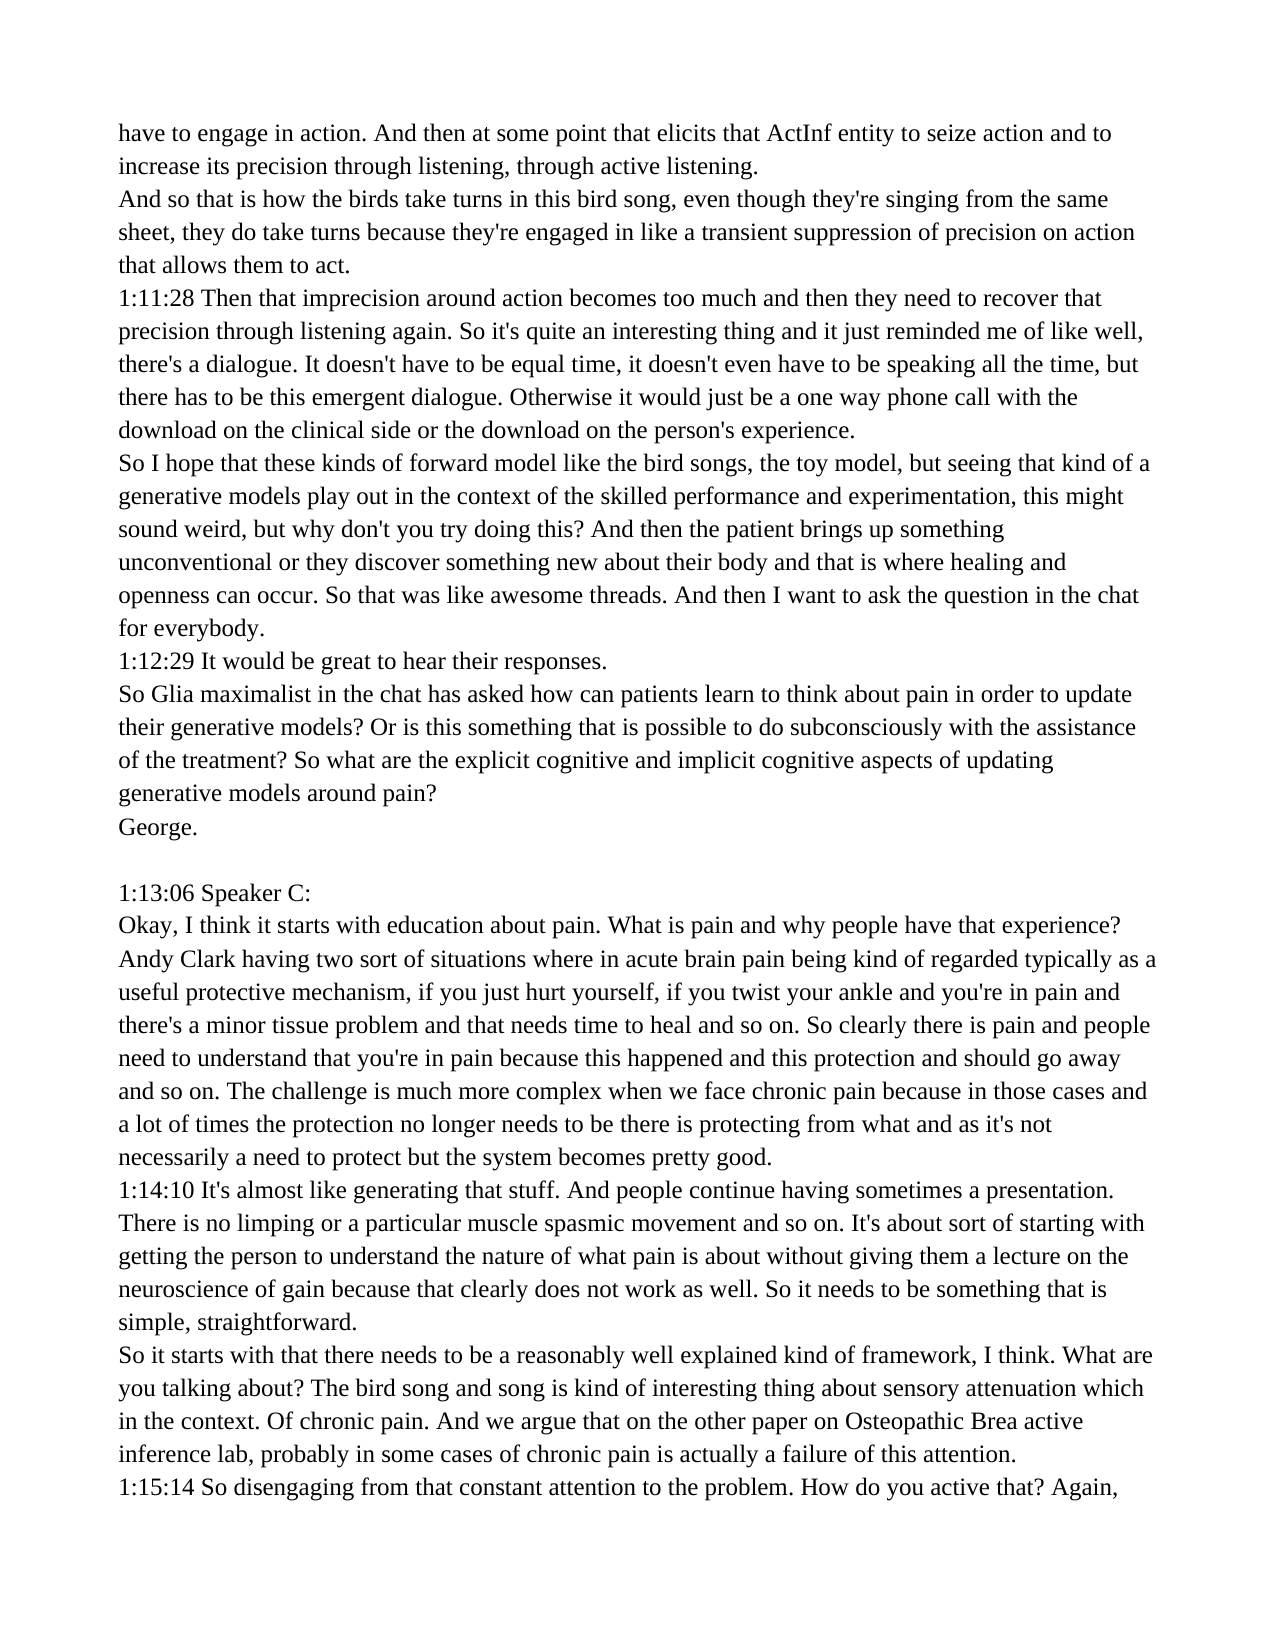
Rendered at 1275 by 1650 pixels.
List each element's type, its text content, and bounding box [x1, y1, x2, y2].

text have to engage in action. And then at some point that elicits that ActInf entity to seize action and to increase its precision through listening, through active listening. [118, 118, 1157, 180]
text Okay, I think it starts with education about pain. What is pain and why people have that experience? Andy Clark having two sort of situations where in acute brain pain being kind of regarded typically as a useful protective mechanism, if you just hurt yourself, if you twist your ankle and you're in pain and there's a minor tissue problem and that needs time to heal and so on. So clearly there is pain and people need to understand that you're in pain because this happened and this protection and should go away and so on. The challenge is much more complex when we face chronic pain because in those cases and a lot of times the protection no longer needs to be there is protecting from what and as it's not necessarily a need to protect but the system becomes pretty good. [118, 911, 1157, 1171]
text George. [118, 812, 1157, 840]
text So it starts with that there needs to be a reasonably well explained kind of framework, I think. What are you talking about? The bird song and song is kind of interesting thing about sensory attenuation which in the context. Of chronic pain. And we argue that on the other paper on Osteopathic Brea active inference lab, probably in some cases of chronic pain is actually a failure of this attention. [118, 1340, 1157, 1468]
text 1:12:29 It would be great to hear their responses. [118, 646, 1157, 675]
text 1:14:10 It's almost like generating that stuff. And people continue having sometimes a presentation. There is no limping or a particular muscle spasmic movement and so on. It's about sort of starting with getting the person to understand the nature of what pain is about without giving them a lecture on the neuroscience of gain because that clearly does not work as well. So it needs to be something that is simple, straightforward. [118, 1175, 1157, 1336]
text 1:15:14 So disengaging from that constant attention to the problem. How do you active that? Again, [118, 1472, 1157, 1501]
text 1:11:28 Then that imprecision around action becomes too much and then they need to recover that precision through listening again. So it's quite an interesting thing and it just reminded me of like well, there's a dialogue. It doesn't have to be equal time, it doesn't even have to be speaking all the time, but there has to be this emergent dialogue. Otherwise it would just be a one way phone call with the download on the clinical side or the download on the person's experience. [118, 283, 1157, 444]
text So Glia maximalist in the chat has asked how can patients learn to think about pain in order to update their generative models? Or is this something that is possible to do subconsciously with the assistance of the treatment? So what are the explicit cognitive and implicit cognitive aspects of updating generative models around pain? [118, 679, 1157, 807]
text 1:13:06 Speaker C: [118, 878, 1157, 906]
text So I hope that these kinds of forward model like the bird songs, the toy model, but seeing that kind of a generative models play out in the context of the skilled performance and experimentation, this might sound weird, but why don't you try doing this? And then the patient brings up something unconventional or they discover something new about their body and that is where healing and openness can occur. So that was like awesome threads. And then I want to ask the question in the chat for everybody. [118, 448, 1157, 642]
text And so that is how the birds take turns in this bird song, even though they're singing from the same sheet, they do take turns because they're engaged in like a transient suppression of precision on action that allows them to act. [118, 184, 1157, 279]
